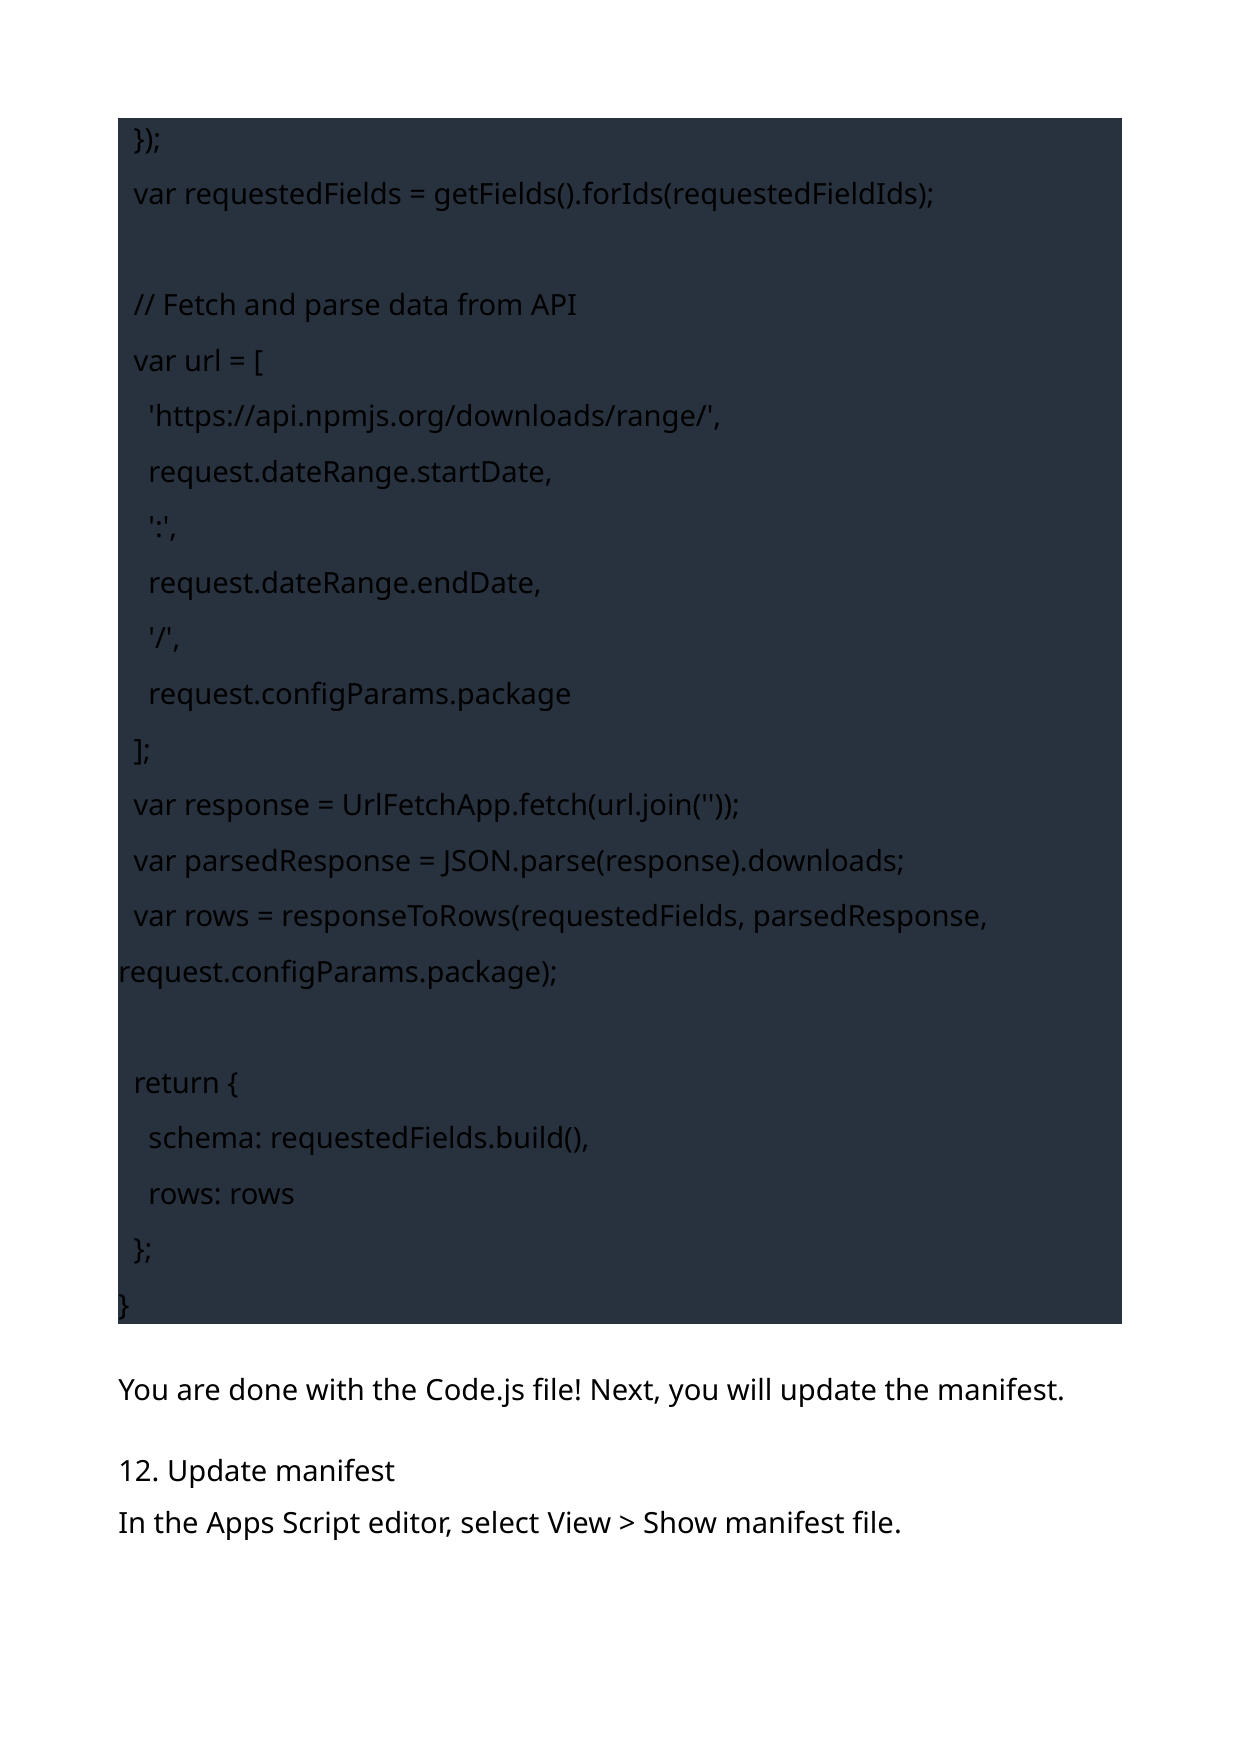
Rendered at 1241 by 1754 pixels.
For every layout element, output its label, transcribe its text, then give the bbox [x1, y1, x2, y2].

text schema: requestedFields.build(), [118, 1117, 1122, 1157]
text rows: rows [118, 1173, 1122, 1213]
text var parsedResponse = JSON.parse(response).downloads; [118, 840, 1122, 879]
text var response = UrlFetchApp.fetch(url.join('')); [118, 784, 1122, 824]
text } [118, 1284, 1122, 1324]
text '/', [118, 618, 1122, 657]
text var rows = responseToRows(requestedFields, parsedResponse, request.configParams.package); [118, 895, 1122, 991]
text request.configParams.package [118, 673, 1122, 713]
text var requestedFields = getFields().forIds(requestedFieldIds); [118, 174, 1122, 213]
text var url = [ [118, 340, 1122, 380]
text request.dateRange.startDate, [118, 451, 1122, 491]
text }); [118, 118, 1122, 158]
text }; [118, 1228, 1122, 1268]
text // Fetch and parse data from API [118, 285, 1122, 324]
text You are done with the Code.js file! Next, you will update the manifest. [118, 1369, 1122, 1409]
text In the Apps Script editor, select View > Show manifest file. [118, 1502, 1122, 1542]
text ':', [118, 507, 1122, 546]
text ]; [118, 729, 1122, 768]
text return { [118, 1062, 1122, 1102]
text request.dateRange.endDate, [118, 562, 1122, 602]
subtitle 12. Update manifest [118, 1450, 1122, 1490]
text 'https://api.npmjs.org/downloads/range/', [118, 396, 1122, 435]
